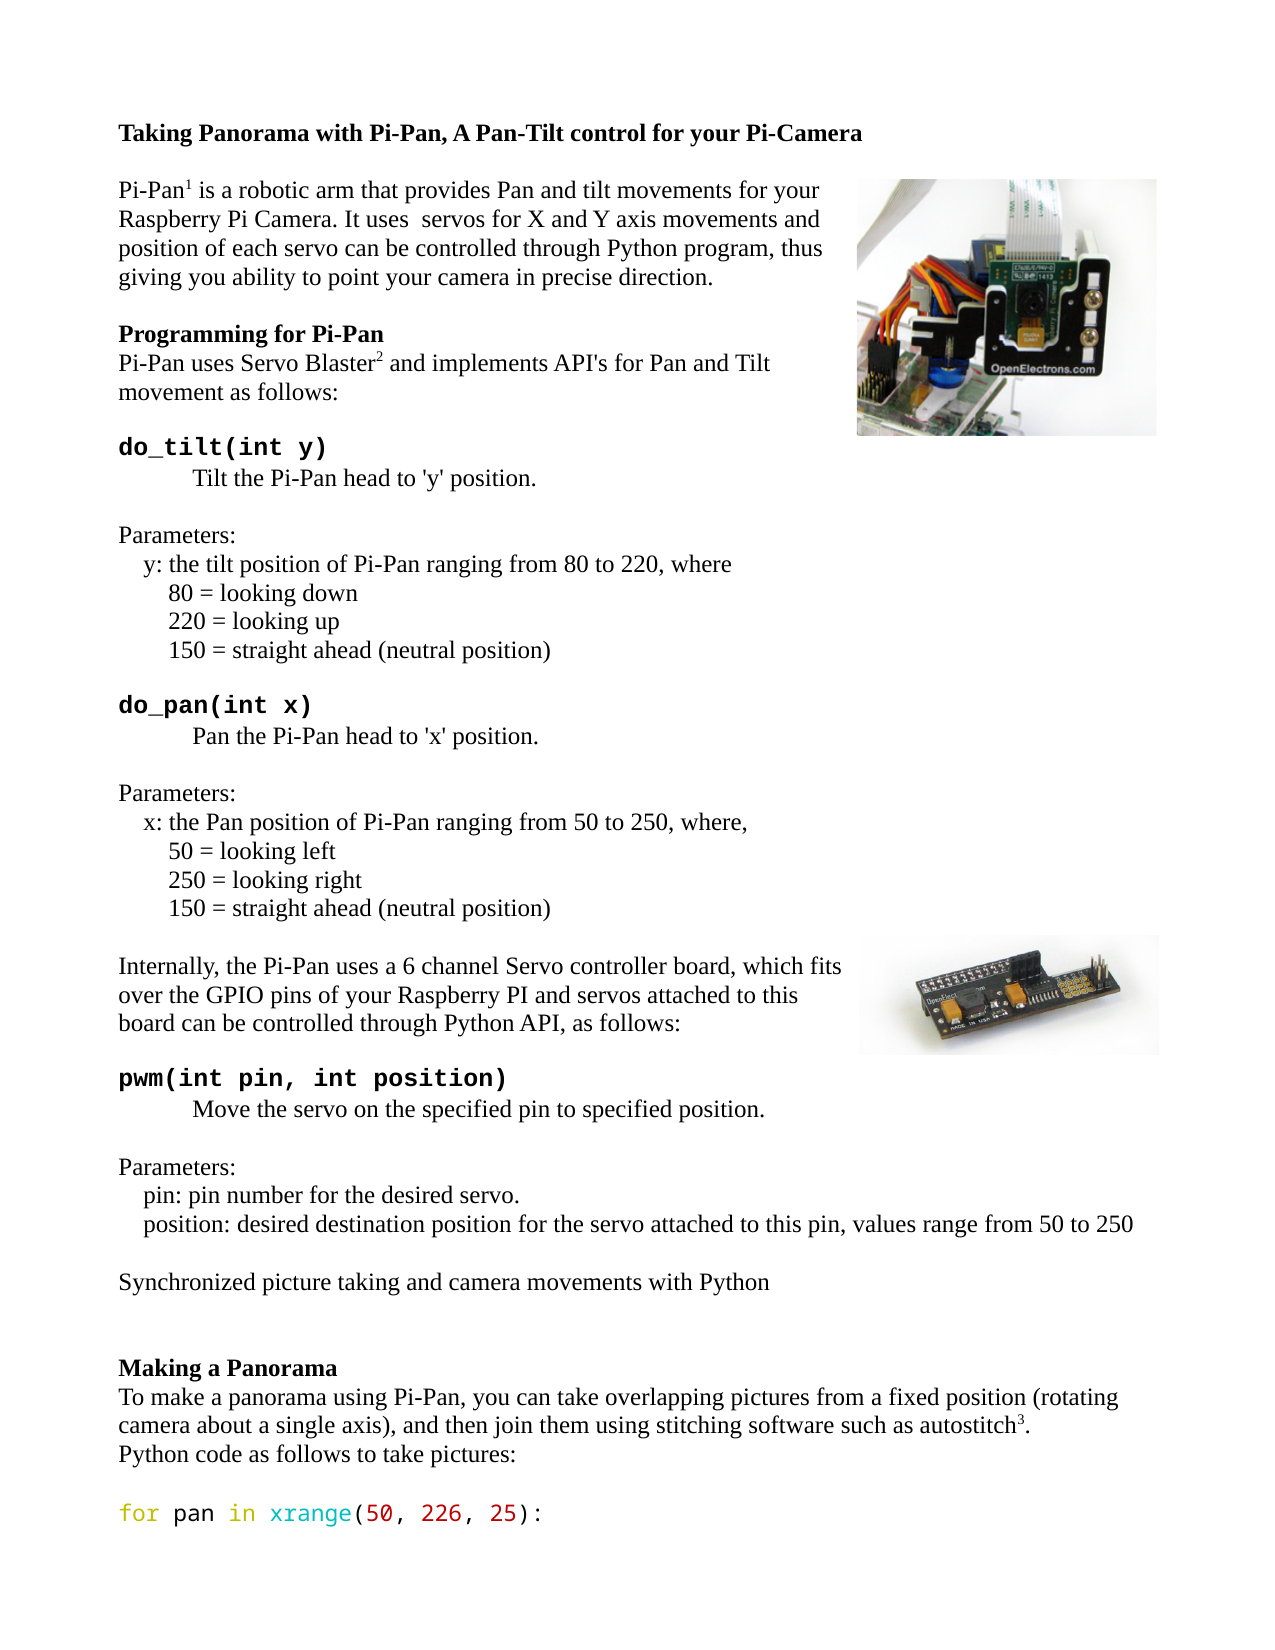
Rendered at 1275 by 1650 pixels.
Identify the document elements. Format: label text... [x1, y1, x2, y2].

text Pi-Pan uses Servo Blaster2 and implements API's for Pan and Tilt movement as follows: [118, 348, 856, 406]
text Making a Panorama [118, 1353, 1157, 1382]
text pin: pin number for the desired servo. [118, 1181, 1157, 1209]
text Parameters: [118, 1152, 1157, 1181]
text Synchronized picture taking and camera movements with Python [118, 1267, 1157, 1296]
text Pan the Pi-Pan head to 'x' position. [118, 721, 1157, 750]
text Move the servo on the specified pin to specified position. [118, 1094, 1157, 1123]
text Pi-Pan1 is a robotic arm that provides Pan and tilt movements for your Raspberry Pi Camera. It uses servos for X and Y axis movements and position of each servo can be controlled through Python program, thus giving you ability to point your camera in precise direction. [118, 176, 1157, 291]
text To make a panorama using Pi-Pan, you can take overlapping pictures from a fixed position (rotating camera about a single axis), and then join them using stitching software such as autostitch3. [118, 1382, 1157, 1439]
text Programming for Pi-Pan [118, 319, 856, 348]
picture [856, 179, 1157, 436]
text Python code as follows to take pictures: [118, 1439, 1157, 1468]
text Parameters: [118, 520, 1157, 549]
text pwm(int pin, int position) [118, 1066, 1157, 1094]
text 80 = looking down [118, 578, 1157, 606]
text 50 = looking left [118, 836, 1157, 865]
text Parameters: [118, 778, 1157, 807]
text y: the tilt position of Pi-Pan ranging from 80 to 220, where [118, 549, 1157, 578]
text for pan in xrange(50, 226, 25): [118, 1497, 1157, 1528]
text Tilt the Pi-Pan head to 'y' position. [118, 463, 1157, 491]
text position: desired destination position for the servo attached to this pin, values range from 50 to 250 [118, 1209, 1157, 1238]
text Internally, the Pi-Pan uses a 6 channel Servo controller board, which fits over the GPIO pins of your Raspberry PI and servos attached to this board can be controlled through Python API, as follows: [118, 951, 859, 1037]
text do_tilt(int y) [118, 434, 1157, 463]
text 250 = looking right [118, 865, 1157, 893]
picture [859, 935, 1160, 1055]
text x: the Pan position of Pi-Pan ranging from 50 to 250, where, [118, 807, 1157, 836]
text do_pan(int x) [118, 693, 1157, 721]
text 150 = straight ahead (neutral position) [118, 893, 1157, 922]
text Taking Panorama with Pi-Pan, A Pan-Tilt control for your Pi-Camera [118, 118, 1157, 147]
text 150 = straight ahead (neutral position) [118, 635, 1157, 664]
text 220 = looking up [118, 606, 1157, 635]
